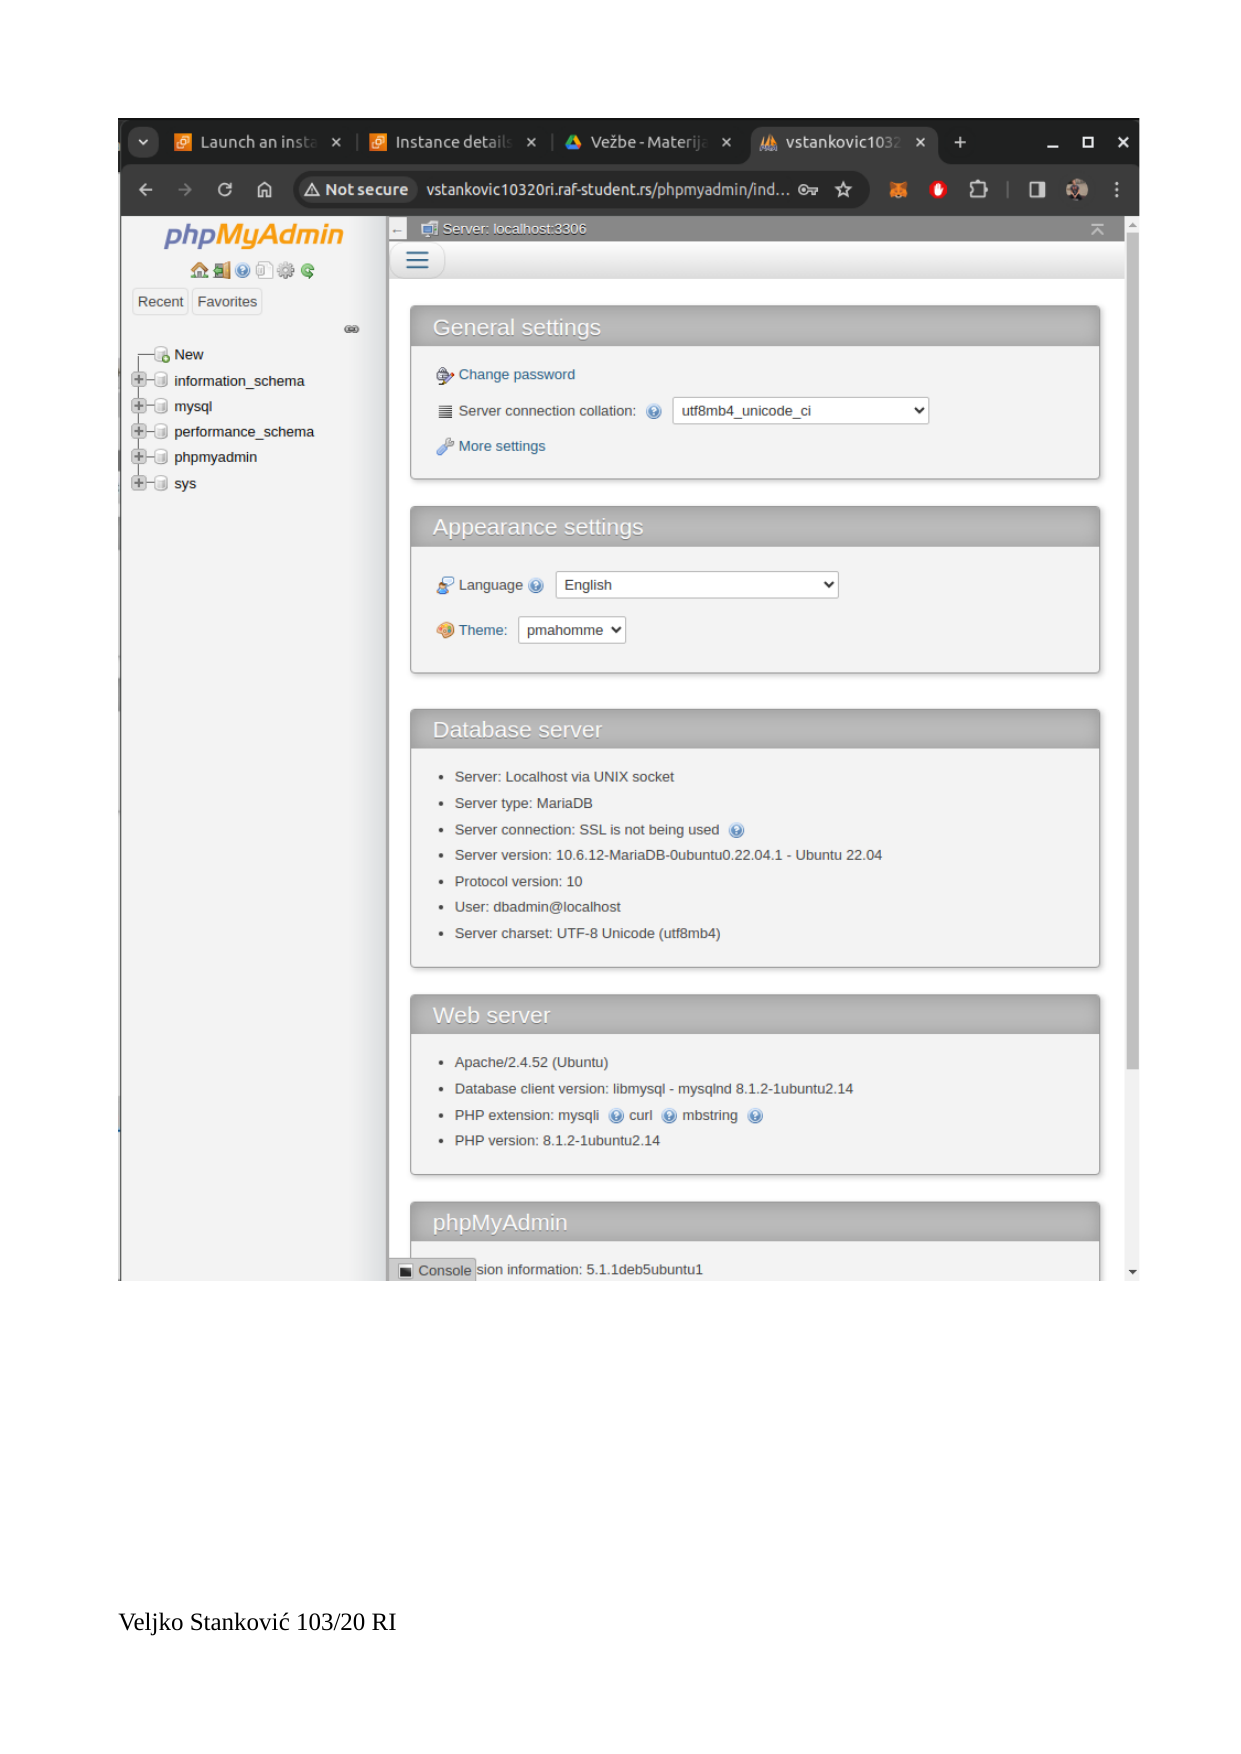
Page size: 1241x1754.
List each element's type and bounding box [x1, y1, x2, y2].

picture [118, 118, 1140, 1281]
